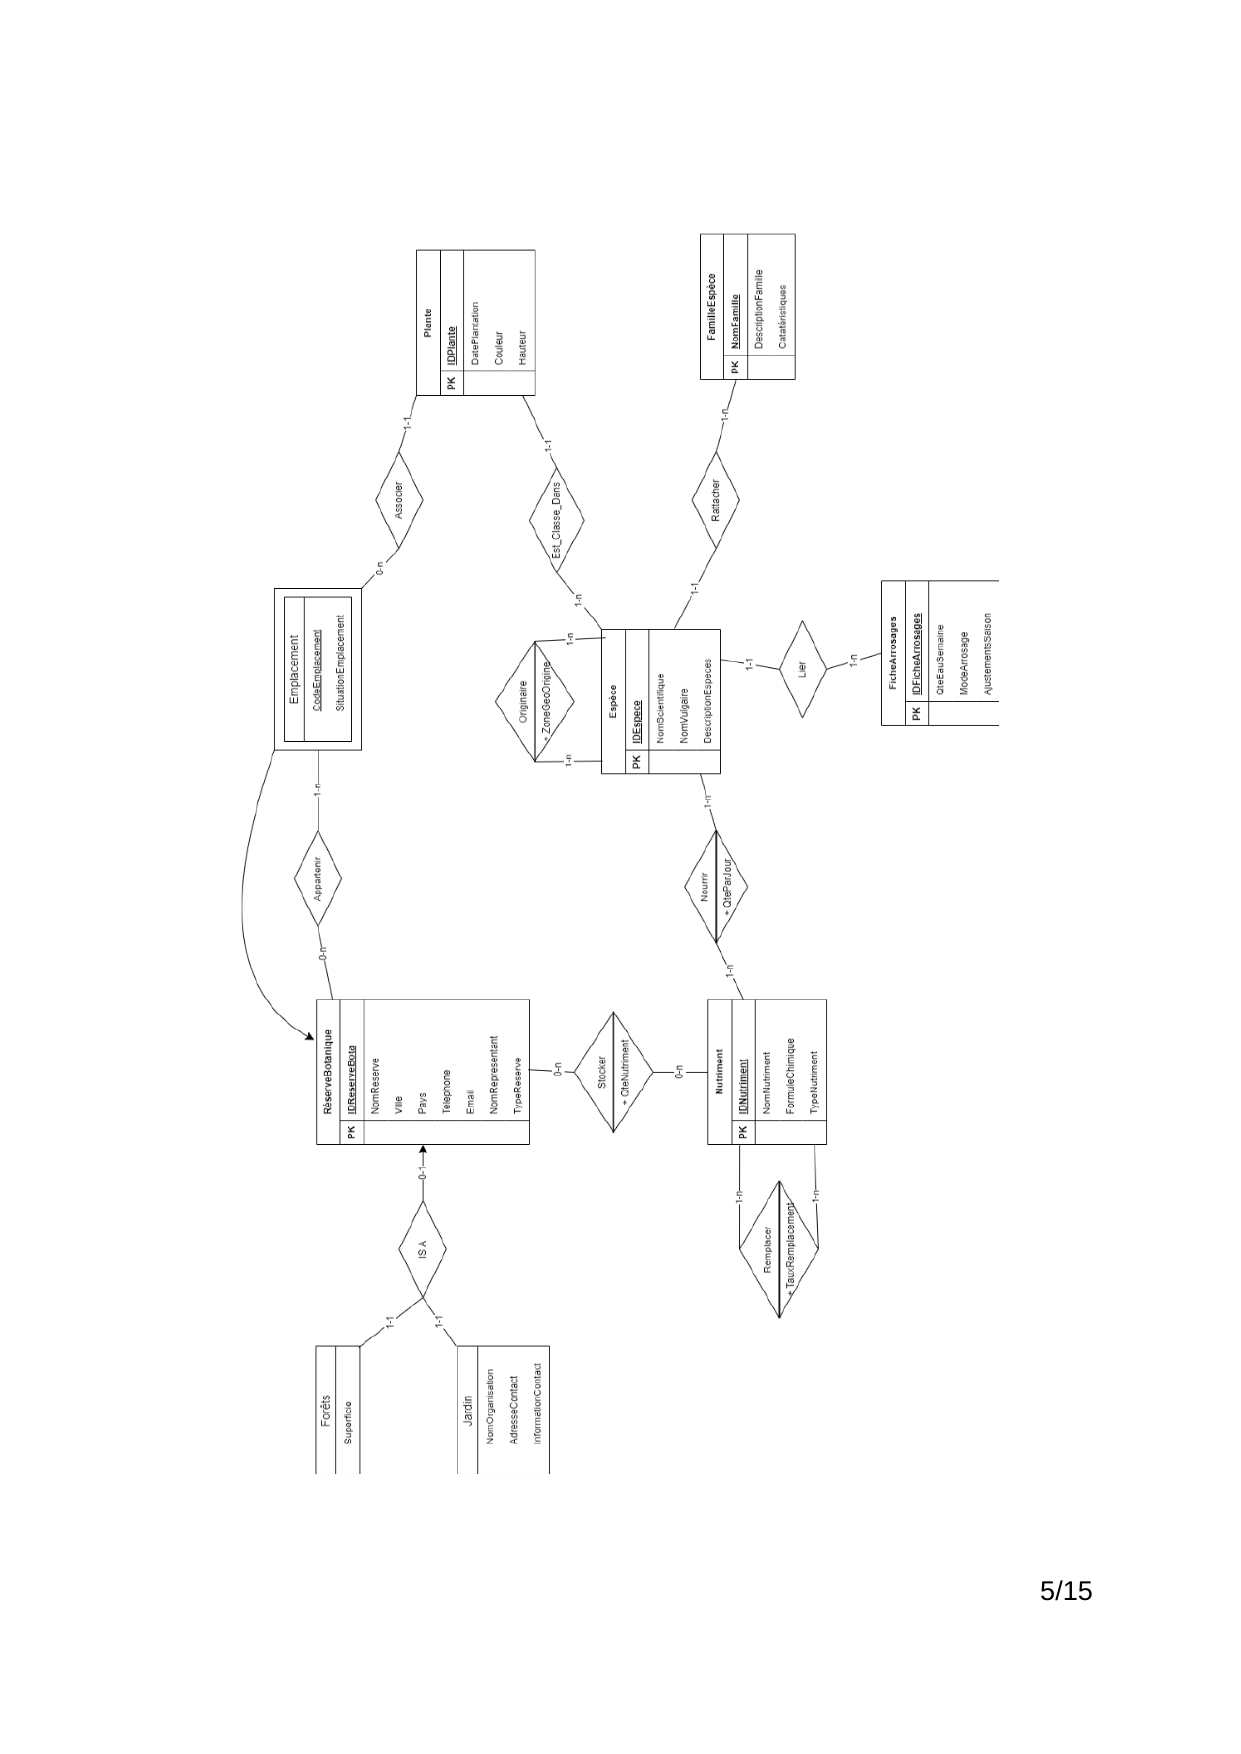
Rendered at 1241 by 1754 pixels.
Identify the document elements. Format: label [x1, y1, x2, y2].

picture [242, 235, 999, 1474]
